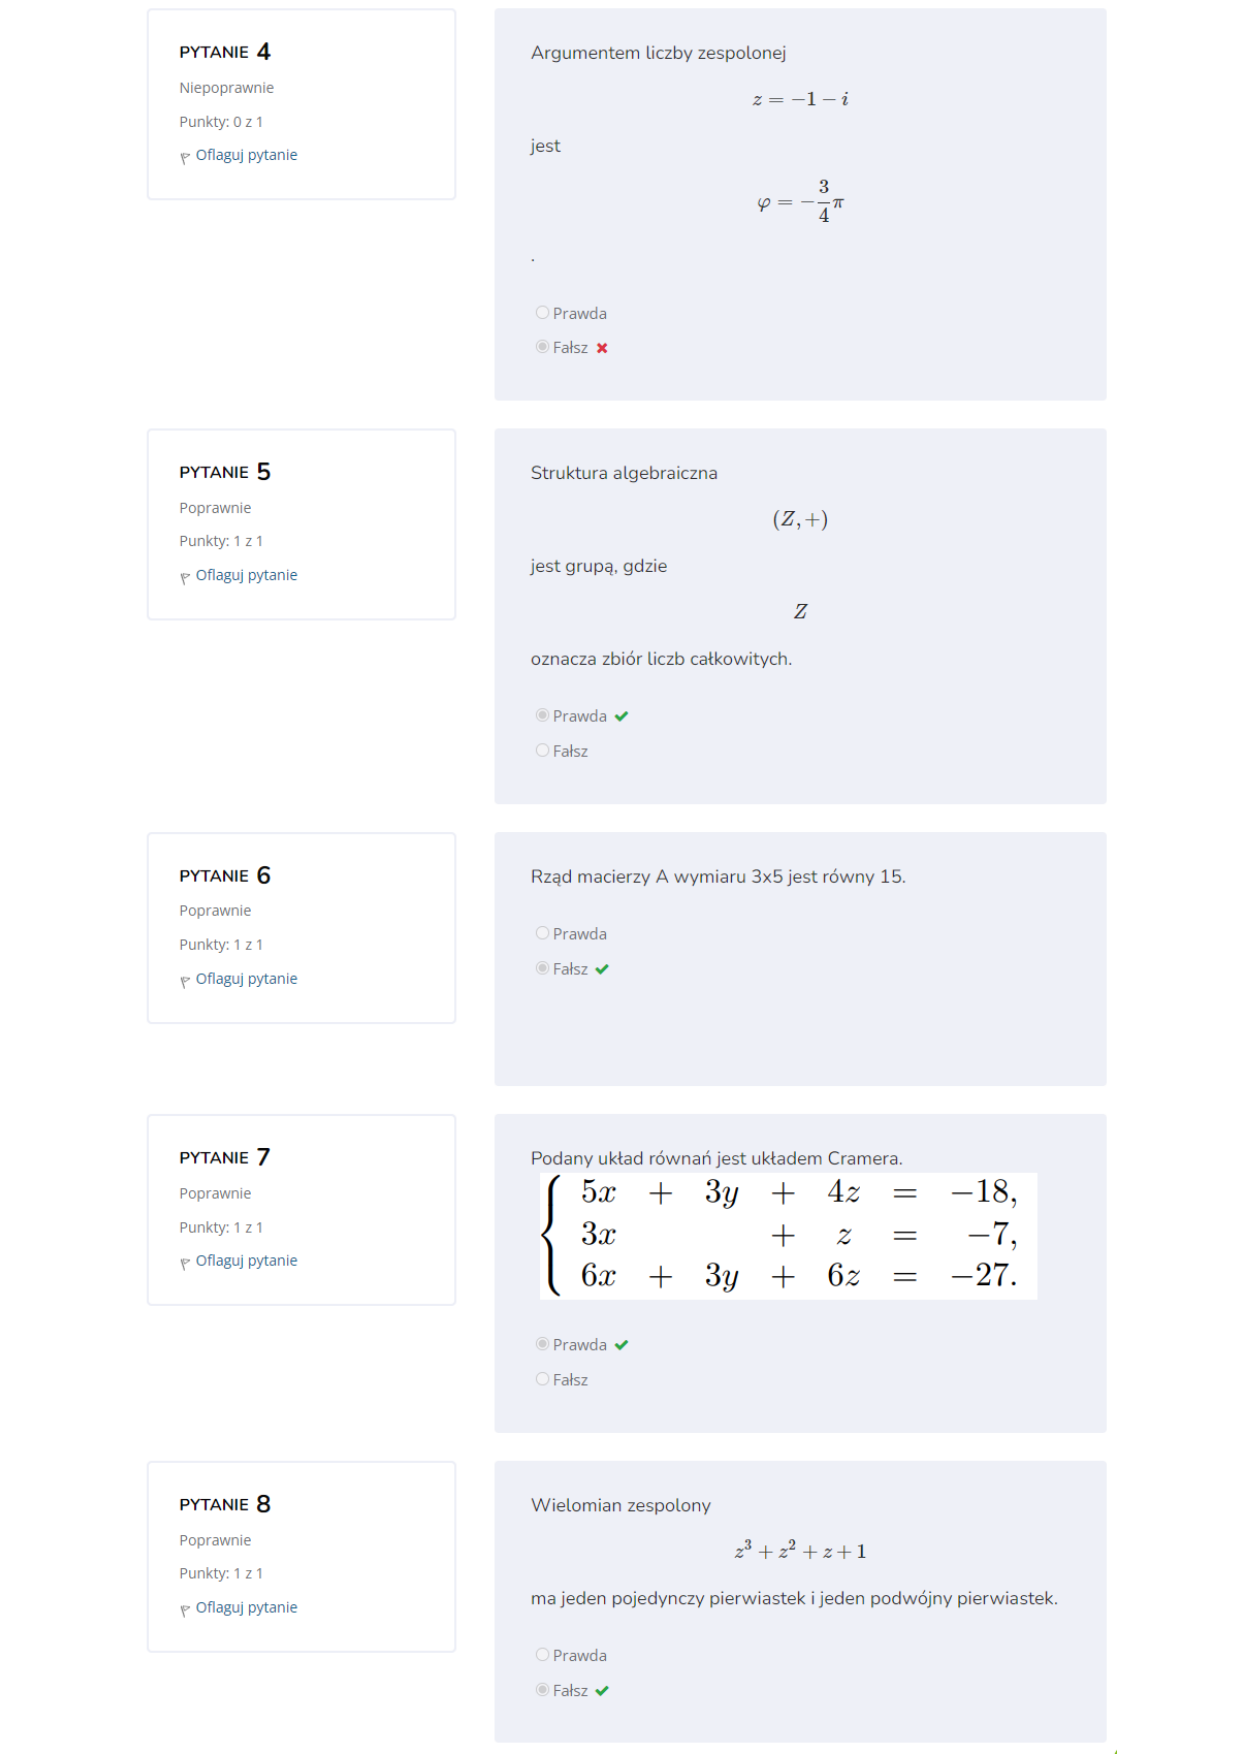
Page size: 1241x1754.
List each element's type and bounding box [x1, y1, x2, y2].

picture [123, 0, 1117, 1754]
